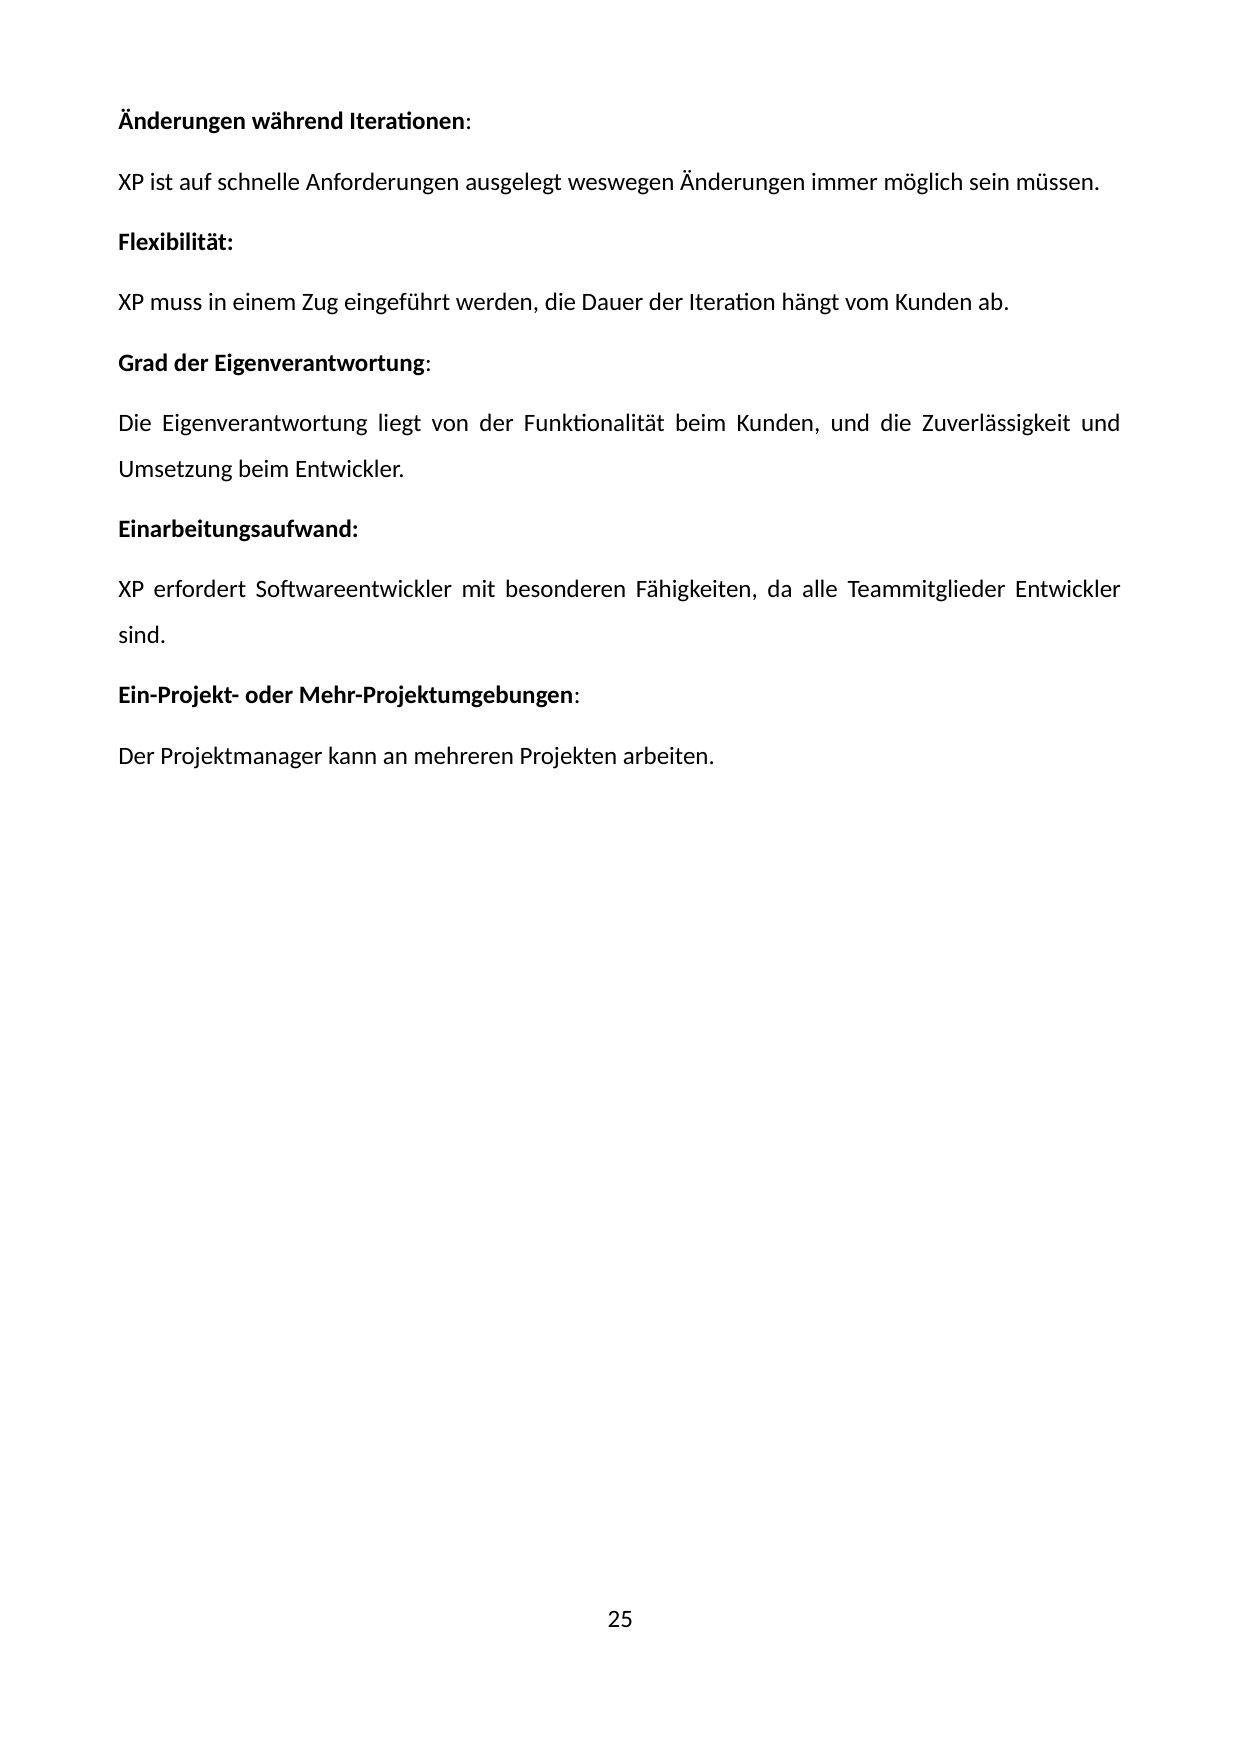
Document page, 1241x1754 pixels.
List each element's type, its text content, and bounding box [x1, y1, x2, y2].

text Einarbeitungsaufwand: [118, 513, 1122, 544]
text XP ist auf schnelle Anforderungen ausgelegt weswegen Änderungen immer möglich sein müssen. [118, 166, 1122, 196]
text XP muss in einem Zug eingeführt werden, die Dauer der Iteration hängt vom Kunden ab. [118, 286, 1122, 317]
text Ein-Projekt- oder Mehr-Projektumgebungen: [118, 679, 1122, 710]
text Grad der Eigenverantwortung: [118, 347, 1122, 377]
text Die Eigenverantwortung liegt von der Funktionalität beim Kunden, und die Zuverlässigkeit und Umsetzung beim Entwickler. [118, 407, 1122, 483]
text XP erfordert Softwareentwickler mit besonderen Fähigkeiten, da alle Teammitglieder Entwickler sind. [118, 573, 1122, 650]
text Der Projektmanager kann an mehreren Projekten arbeiten. [118, 740, 1122, 770]
text Änderungen während Iterationen: [118, 106, 1122, 136]
text Flexibilität: [118, 226, 1122, 257]
